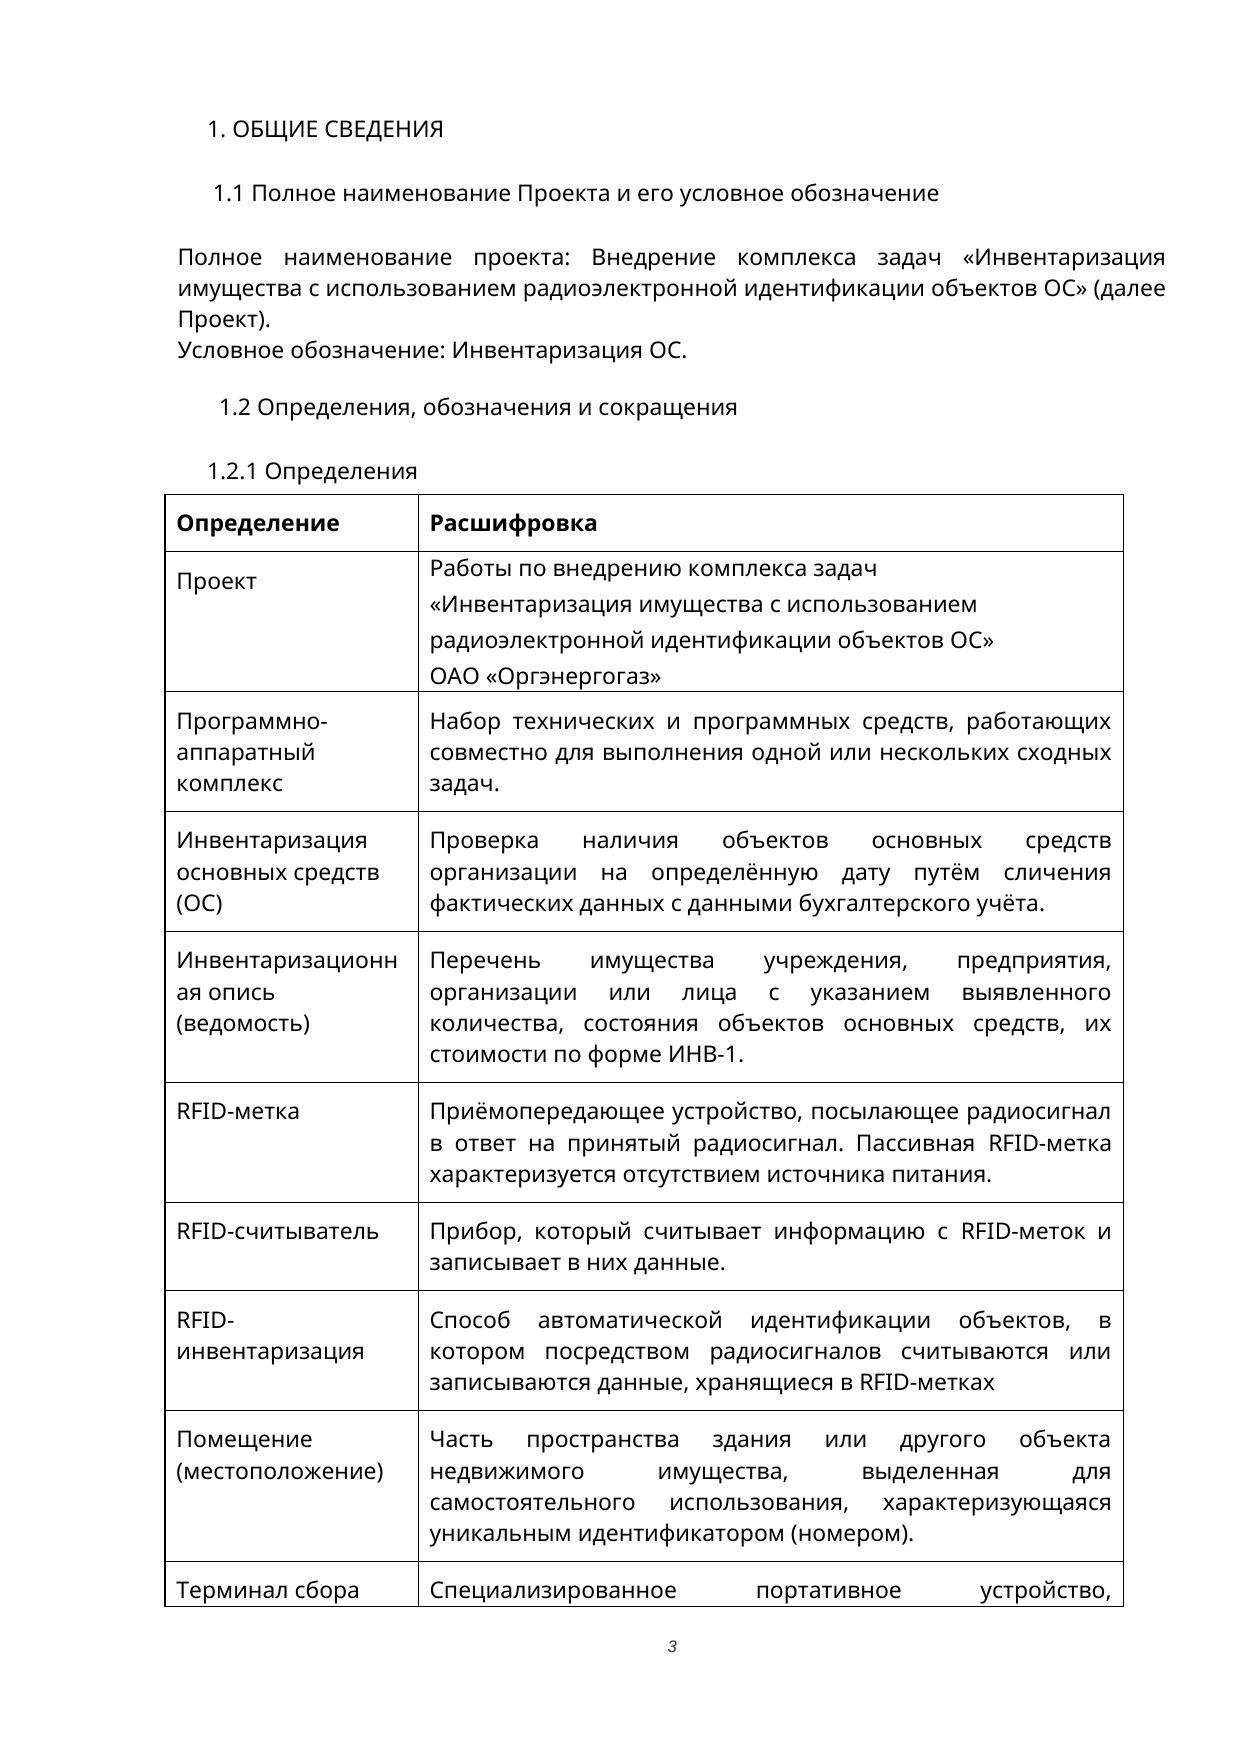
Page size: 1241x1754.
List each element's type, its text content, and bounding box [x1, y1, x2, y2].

text Условное обозначение: Инвентаризация ОС. [177, 334, 1167, 366]
text Полное наименование проекта: Внедрение комплекса задач «Инвентаризация имущества с использованием радиоэлектронной идентификации объектов ОС» (далее Проект). [177, 241, 1167, 334]
table_cell Набор технических и программных средств, работающих совместно для выполнения одной или нескольких сходных задач. [419, 692, 1123, 811]
table_cell RFID-считыватель [166, 1203, 418, 1290]
table_cell Перечень имущества учреждения, предприятия, организации или лица с указанием выявленного количества, состояния объектов основных средств, их стоимости по форме ИНВ-1. [419, 932, 1123, 1082]
subtitle Определения [207, 455, 1167, 486]
table_cell Часть пространства здания или другого объекта недвижимого имущества, выделенная для самостоятельного использования, характеризующаяся уникальным идентификатором (номером). [419, 1411, 1123, 1561]
table_cell Программно-аппаратный комплекс [166, 692, 418, 811]
table_cell Приёмопередающее устройство, посылающее радиосигнал в ответ на принятый радиосигнал. Пассивная RFID-метка характеризуется отсутствием источника питания. [419, 1083, 1123, 1202]
table_cell Проверка наличия объектов основных средств организации на определённую дату путём сличения фактических данных с данными бухгалтерского учёта. [419, 812, 1123, 931]
table_cell Инвентаризационная опись (ведомость) [166, 932, 418, 1082]
table_cell Прибор, который считывает информацию с RFID-меток и записывает в них данные. [419, 1203, 1123, 1290]
subtitle Определения, обозначения и сокращения [218, 391, 1167, 422]
table_cell RFID-метка [166, 1083, 418, 1202]
table_header Расшифровка [419, 495, 1123, 551]
table_cell Инвентаризация основных средств (ОС) [166, 812, 418, 931]
table_cell Терминал сбора [166, 1562, 418, 1606]
table_cell Проект [166, 552, 418, 691]
table_cell RFID-инвентаризация [166, 1291, 418, 1410]
table_cell Способ автоматической идентификации объектов, в котором посредством радиосигналов считываются или записываются данные, хранящиеся в RFID-метках [419, 1291, 1123, 1410]
subtitle Полное наименование Проекта и его условное обозначение [213, 177, 1167, 208]
table_cell Специализированное портативное устройство, [419, 1562, 1123, 1606]
subtitle ОБЩИЕ СВЕДЕНИЯ [207, 112, 1167, 144]
table_cell Помещение (местоположение) [166, 1411, 418, 1561]
table_cell Работы по внедрению комплекса задач «Инвентаризация имущества с использованием радиоэлектронной идентификации объектов ОС» ОАО «Оргэнергогаз» [419, 552, 1123, 691]
table_header Определение [166, 495, 418, 551]
